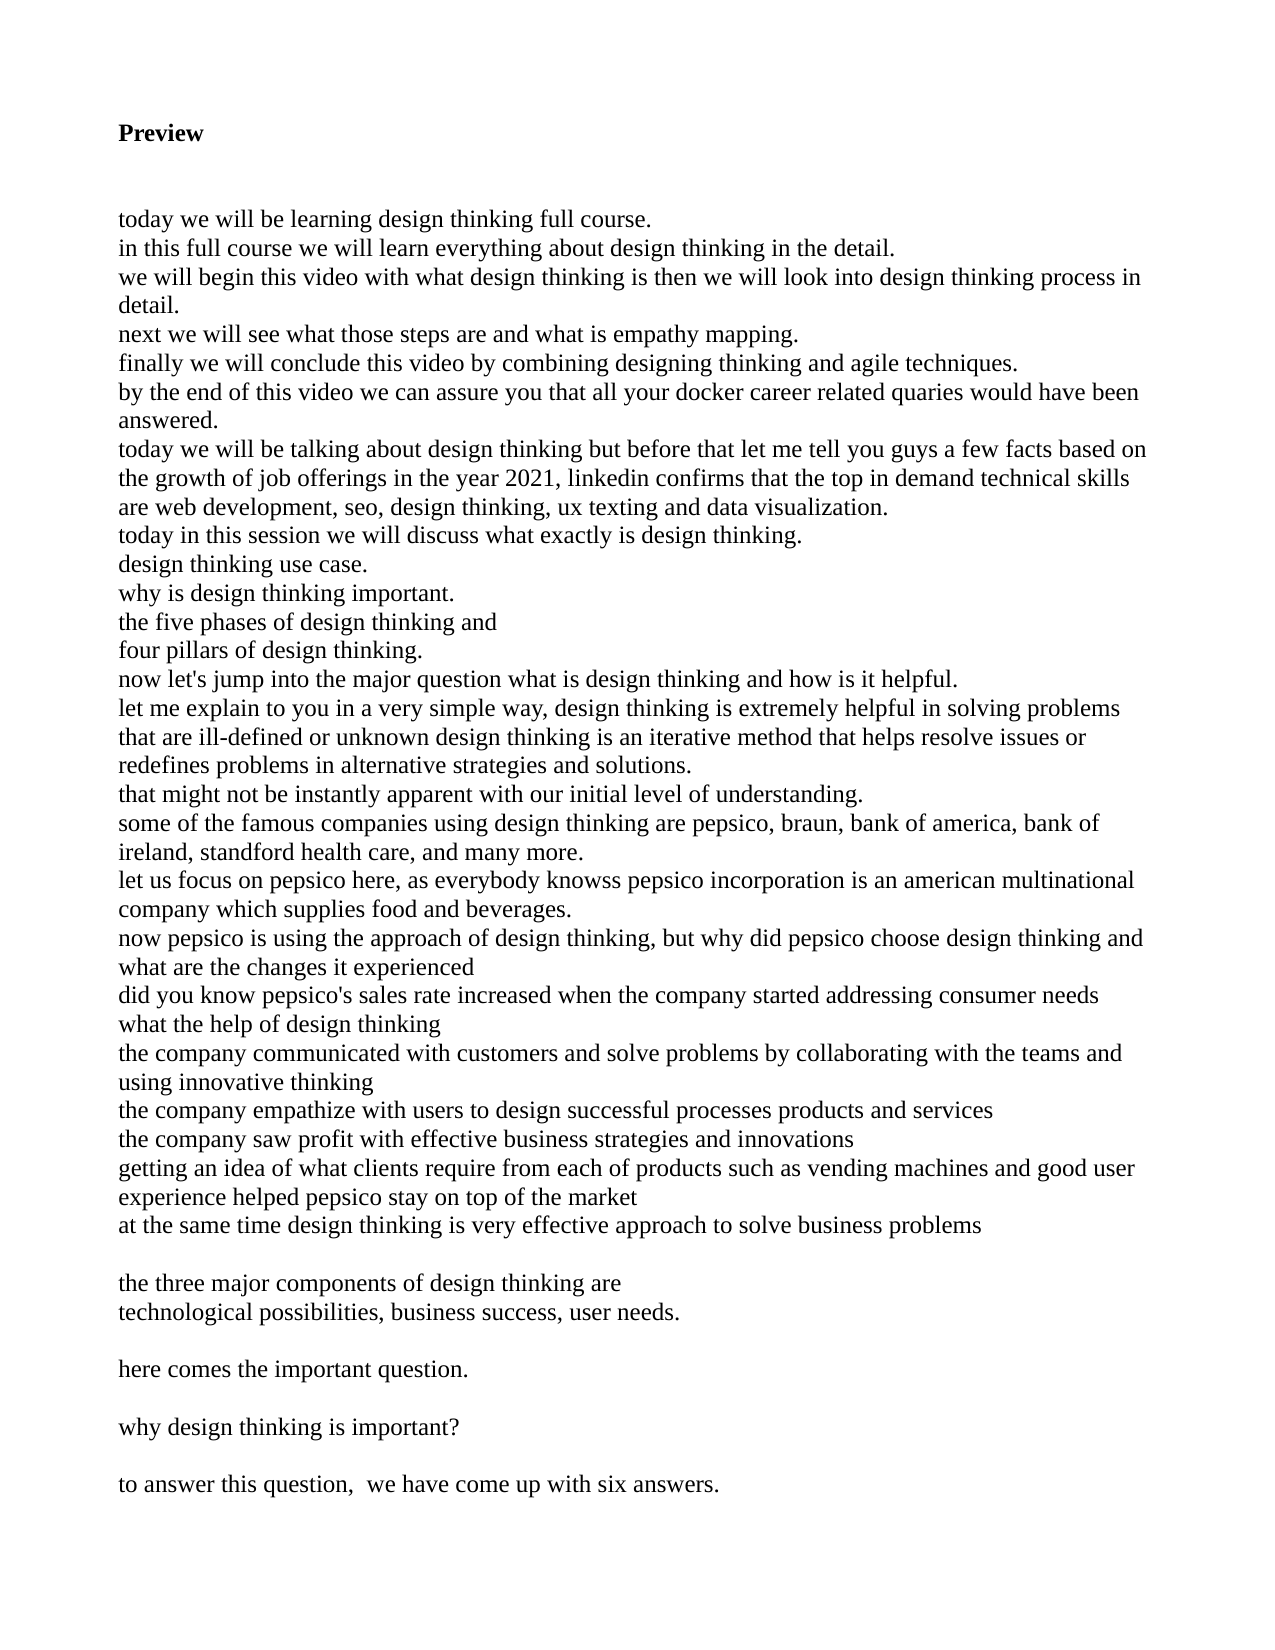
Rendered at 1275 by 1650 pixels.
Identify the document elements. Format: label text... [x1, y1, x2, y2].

text now pepsico is using the approach of design thinking, but why did pepsico choose design thinking and what are the changes it experienced [118, 923, 1157, 981]
text today in this session we will discuss what exactly is design thinking. [118, 521, 1157, 549]
text Preview [118, 118, 1157, 147]
text today we will be learning design thinking full course. [118, 204, 1157, 233]
text the company empathize with users to design successful processes products and services [118, 1096, 1157, 1124]
text let me explain to you in a very simple way, design thinking is extremely helpful in solving problems that are ill-defined or unknown design thinking is an iterative method that helps resolve issues or redefines problems in alternative strategies and solutions. [118, 693, 1157, 779]
text that might not be instantly apparent with our initial level of understanding. [118, 779, 1157, 808]
text here comes the important question. [118, 1354, 1157, 1383]
text the three major components of design thinking are [118, 1268, 1157, 1297]
text let us focus on pepsico here, as everybody knowss pepsico incorporation is an american multinational company which supplies food and beverages. [118, 866, 1157, 923]
text the company saw profit with effective business strategies and innovations [118, 1124, 1157, 1153]
text at the same time design thinking is very effective approach to solve business problems [118, 1211, 1157, 1239]
text next we will see what those steps are and what is empathy mapping. [118, 319, 1157, 348]
text by the end of this video we can assure you that all your docker career related quaries would have been answered. [118, 377, 1157, 434]
text to answer this question, we have come up with six answers. [118, 1469, 1157, 1498]
text some of the famous companies using design thinking are pepsico, braun, bank of america, bank of ireland, standford health care, and many more. [118, 808, 1157, 866]
text the five phases of design thinking and [118, 607, 1157, 636]
text the company communicated with customers and solve problems by collaborating with the teams and using innovative thinking [118, 1038, 1157, 1096]
text finally we will conclude this video by combining designing thinking and agile techniques. [118, 348, 1157, 377]
text design thinking use case. [118, 549, 1157, 578]
text why design thinking is important? [118, 1412, 1157, 1441]
text what the help of design thinking [118, 1009, 1157, 1038]
text getting an idea of what clients require from each of products such as vending machines and good user experience helped pepsico stay on top of the market [118, 1153, 1157, 1211]
text four pillars of design thinking. [118, 636, 1157, 664]
text why is design thinking important. [118, 578, 1157, 607]
text now let's jump into the major question what is design thinking and how is it helpful. [118, 664, 1157, 693]
text did you know pepsico's sales rate increased when the company started addressing consumer needs [118, 981, 1157, 1009]
text today we will be talking about design thinking but before that let me tell you guys a few facts based on the growth of job offerings in the year 2021, linkedin confirms that the top in demand technical skills are web development, seo, design thinking, ux texting and data visualization. [118, 434, 1157, 521]
text technological possibilities, business success, user needs. [118, 1297, 1157, 1326]
text we will begin this video with what design thinking is then we will look into design thinking process in detail. [118, 262, 1157, 319]
text in this full course we will learn everything about design thinking in the detail. [118, 233, 1157, 262]
